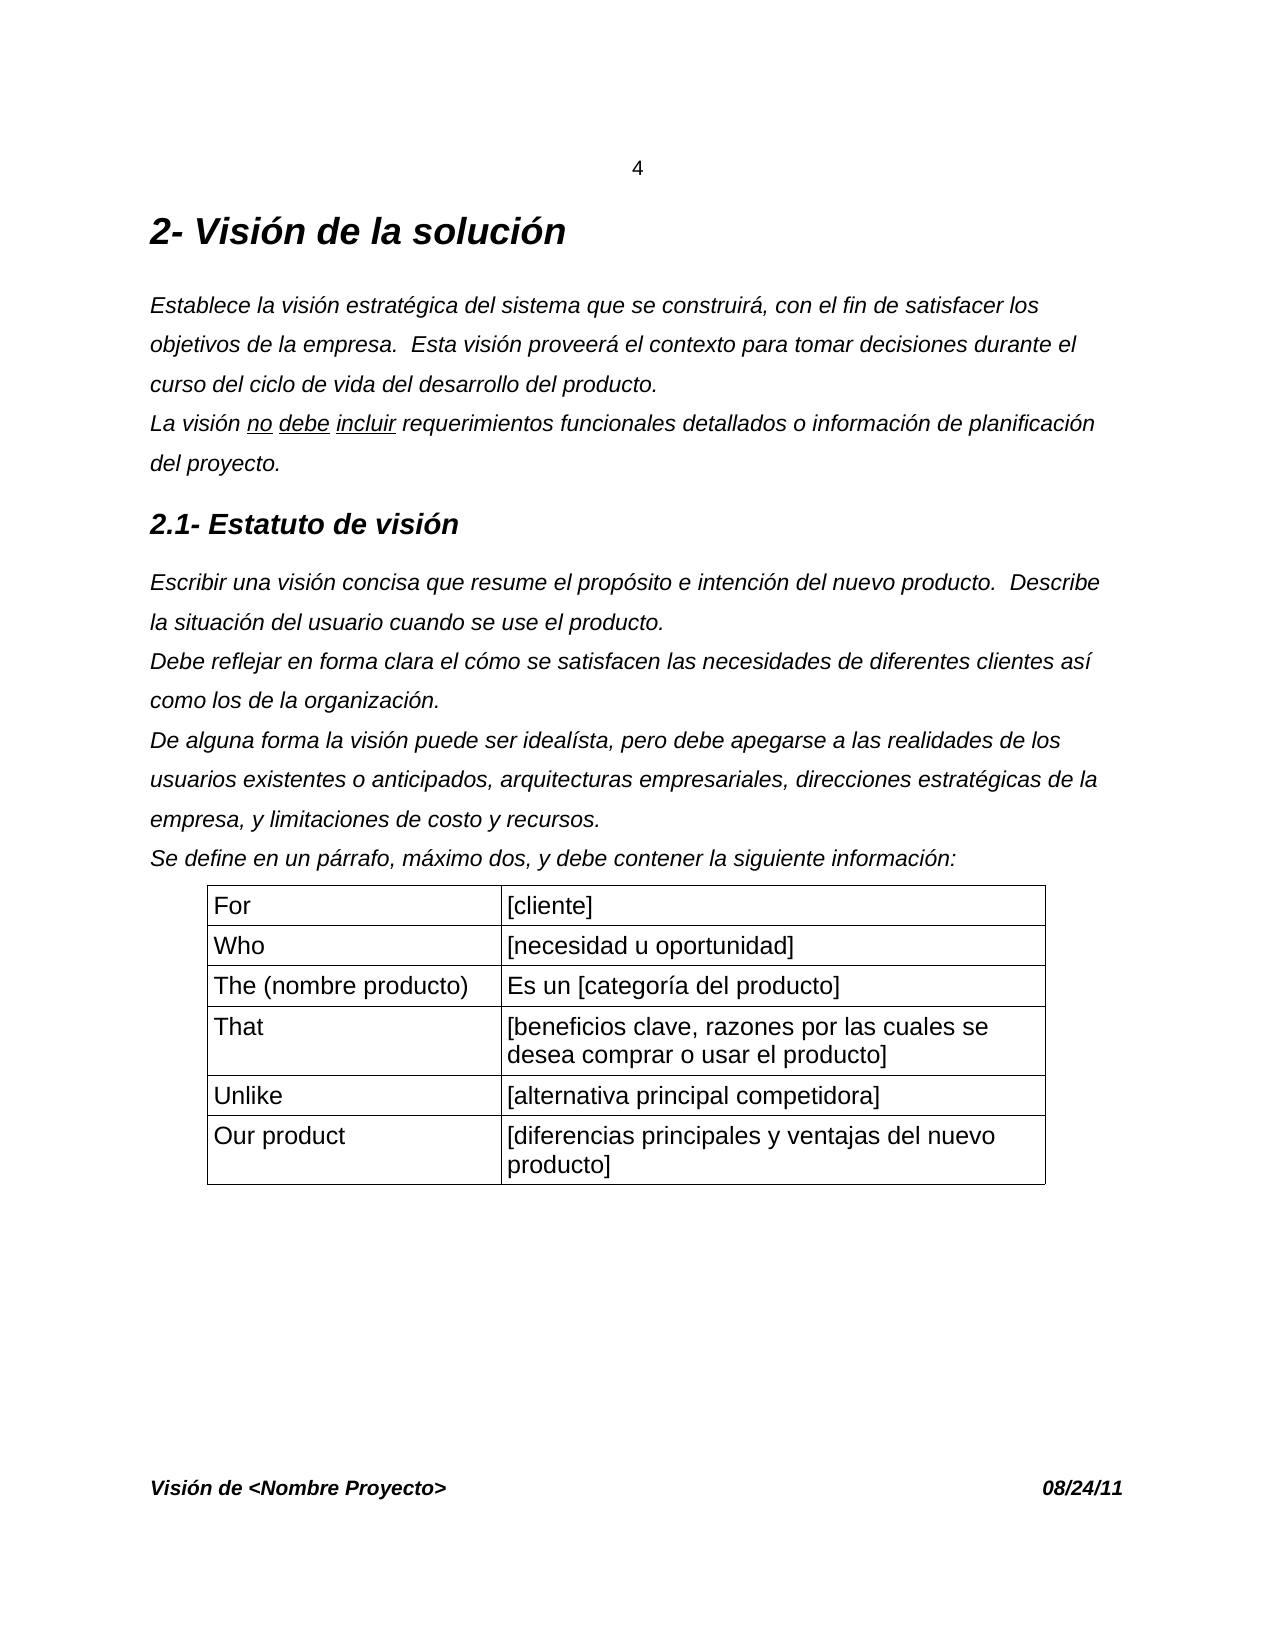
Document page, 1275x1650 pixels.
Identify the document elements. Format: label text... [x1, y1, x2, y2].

table_cell [necesidad u oportunidad] [502, 926, 1045, 965]
table_cell Es un [categoría del producto] [502, 966, 1045, 1006]
text 2.1- Estatuto de visión [150, 507, 1125, 540]
text Establece la visión estratégica del sistema que se construirá, con el fin de satisfacer los objetivos de la empresa. Esta visión proveerá el contexto para tomar decisiones durante el curso del ciclo de vida del desarrollo del producto. [150, 292, 1125, 397]
text Se define en un párrafo, máximo dos, y debe contener la siguiente información: [150, 845, 1125, 872]
table_header [cliente] [502, 886, 1045, 925]
table_cell Unlike [208, 1076, 501, 1115]
table_cell Who [208, 926, 501, 965]
text De alguna forma la visión puede ser idealísta, pero debe apegarse a las realidades de los usuarios existentes o anticipados, arquitecturas empresariales, direcciones estratégicas de la empresa, y limitaciones de costo y recursos. [150, 727, 1125, 832]
text 2- Visión de la solución [150, 209, 1125, 252]
table_cell [diferencias principales y ventajas del nuevo producto] [502, 1116, 1045, 1184]
table_cell That [208, 1007, 501, 1075]
table_cell The (nombre producto) [208, 966, 501, 1006]
table_cell Our product [208, 1116, 501, 1184]
table_header For [208, 886, 501, 925]
text La visión no debe incluir requerimientos funcionales detallados o información de planificación del proyecto. [150, 410, 1125, 476]
text Debe reflejar en forma clara el cómo se satisfacen las necesidades de diferentes clientes así como los de la organización. [150, 648, 1125, 714]
table_cell [alternativa principal competidora] [502, 1076, 1045, 1115]
text Escribir una visión concisa que resume el propósito e intención del nuevo producto. Describe la situación del usuario cuando se use el producto. [150, 569, 1125, 635]
table_cell [beneficios clave, razones por las cuales se desea comprar o usar el producto] [502, 1007, 1045, 1075]
